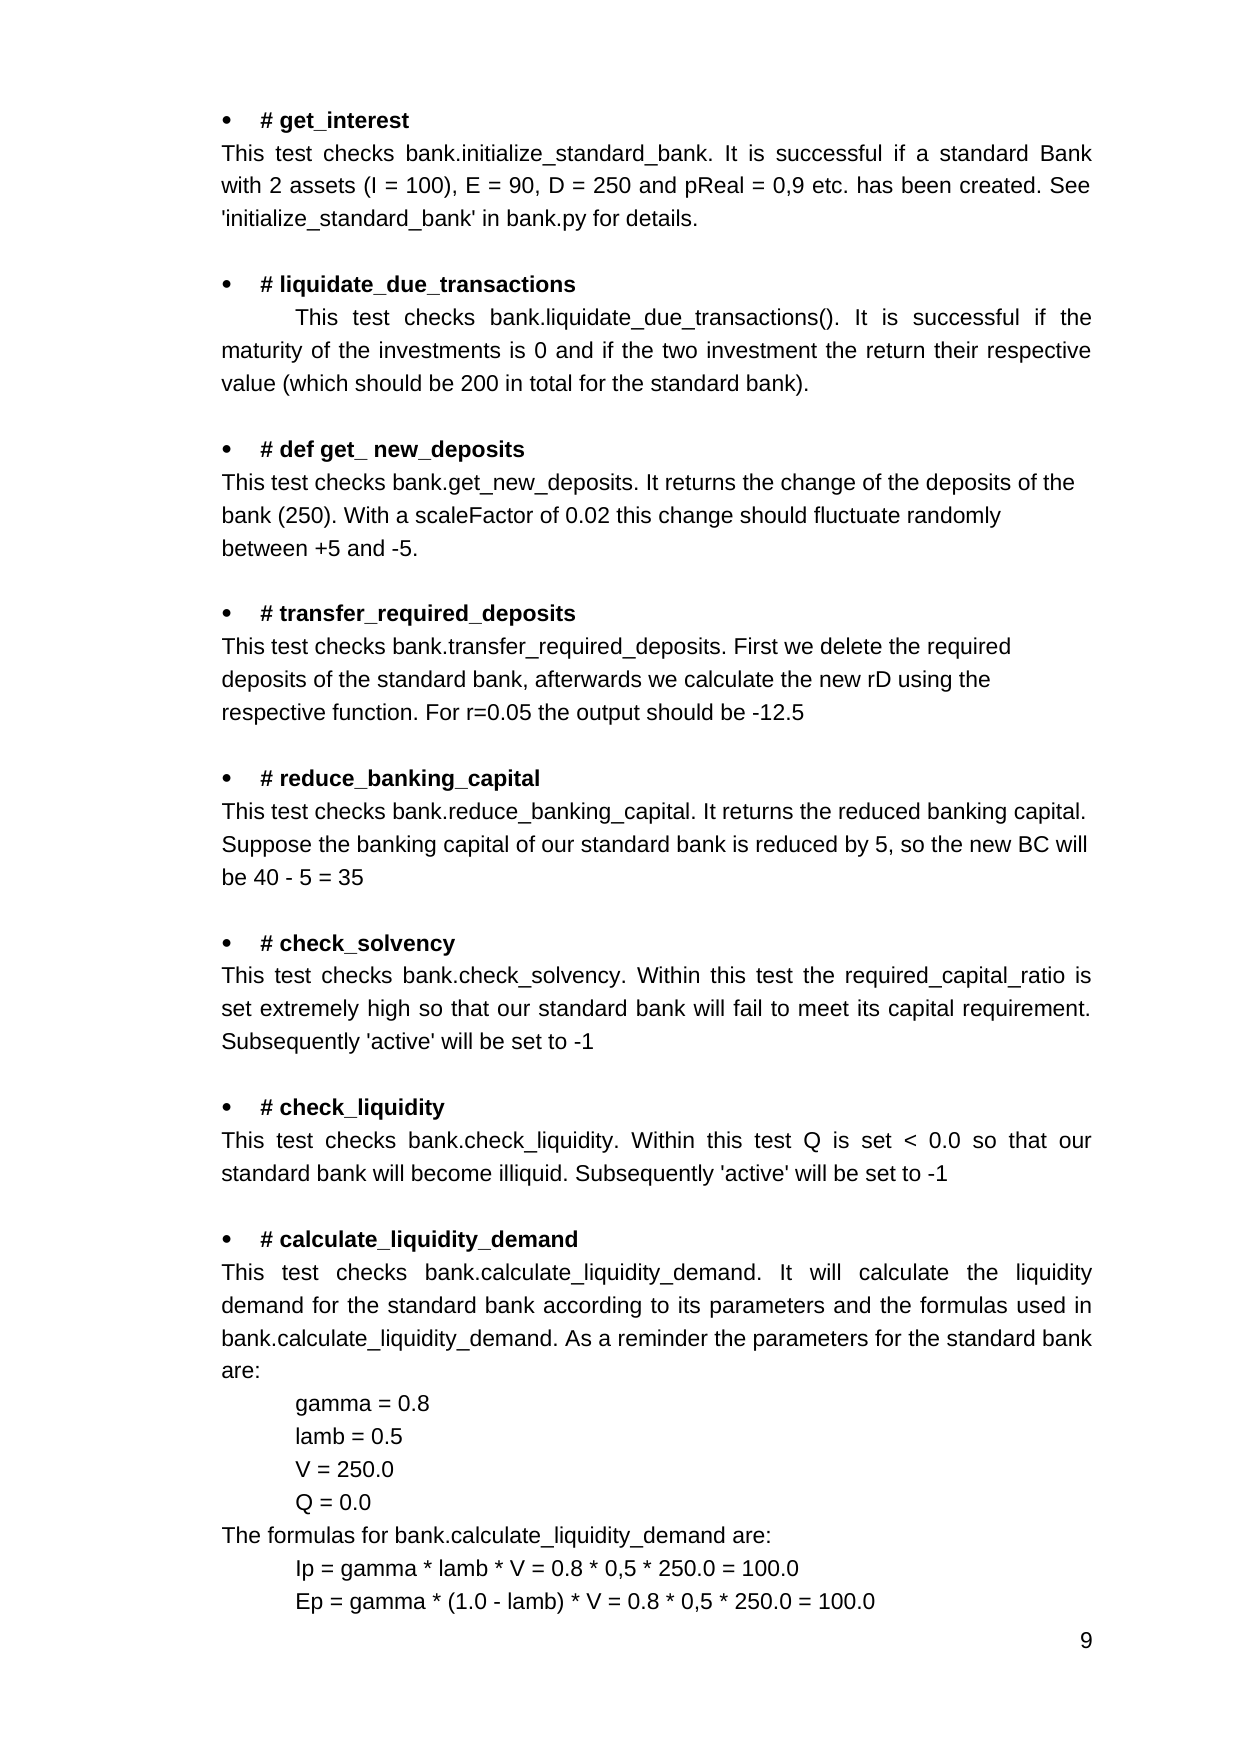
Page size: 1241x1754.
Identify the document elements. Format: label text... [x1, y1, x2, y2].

list # calculate_liquidity_demand [223, 1226, 1093, 1252]
text gamma = 0.8 [148, 1390, 1093, 1417]
text lamb = 0.5 [148, 1423, 1093, 1450]
list This test checks bank.get_new_deposits. It returns the change of the deposits of the bank (250). With a scaleFactor of 0.02 this change should fluctuate randomly between +5 and -5. [221, 469, 1093, 561]
text The formulas for bank.calculate_liquidity_demand are: [148, 1522, 1093, 1548]
text V = 250.0 [221, 1456, 1093, 1483]
list # check_solvency [223, 929, 1093, 956]
list # check_liquidity [223, 1094, 1093, 1121]
text Ip = gamma * lamb * V = 0.8 * 0,5 * 250.0 = 100.0 [221, 1555, 1093, 1581]
list # liquidate_due_transactions [223, 271, 1093, 298]
list This test checks bank.liquidate_due_transactions(). It is successful if the maturity of the investments is 0 and if the two investment the return their respective value (which should be 200 in total for the standard bank). [221, 304, 1093, 396]
text This test checks bank.calculate_liquidity_demand. It will calculate the liquidity demand for the standard bank according to its parameters and the formulas used in bank.calculate_liquidity_demand. As a reminder the parameters for the standard bank are: [221, 1259, 1093, 1384]
list This test checks bank.transfer_required_deposits. First we delete the required deposits of the standard bank, afterwards we calculate the new rD using the respective function. For r=0.05 the output should be -12.5 [221, 633, 1093, 726]
list # def get_ new_deposits [223, 436, 1093, 462]
list # get_interest [223, 107, 1093, 133]
list This test checks bank.initialize_standard_bank. It is successful if a standard Bank with 2 assets (I = 100), E = 90, D = 250 and pReal = 0,9 etc. has been created. See 'initialize_standard_bank' in bank.py for details. [221, 139, 1093, 232]
text This test checks bank.check_liquidity. Within this test Q is set < 0.0 so that our standard bank will become illiquid. Subsequently 'active' will be set to -1 [221, 1127, 1093, 1186]
list This test checks bank.reduce_banking_capital. It returns the reduced banking capital. Suppose the banking capital of our standard bank is reduced by 5, so the new BC will be 40 - 5 = 35 [221, 798, 1093, 890]
list # transfer_required_deposits [223, 600, 1093, 627]
text Ep = gamma * (1.0 - lamb) * V = 0.8 * 0,5 * 250.0 = 100.0 [221, 1588, 1093, 1614]
text This test checks bank.check_solvency. Within this test the required_capital_ratio is set extremely high so that our standard bank will fail to meet its capital requirement. Subsequently 'active' will be set to -1 [221, 962, 1093, 1055]
text Q = 0.0 [221, 1489, 1093, 1516]
list # reduce_banking_capital [223, 765, 1093, 791]
